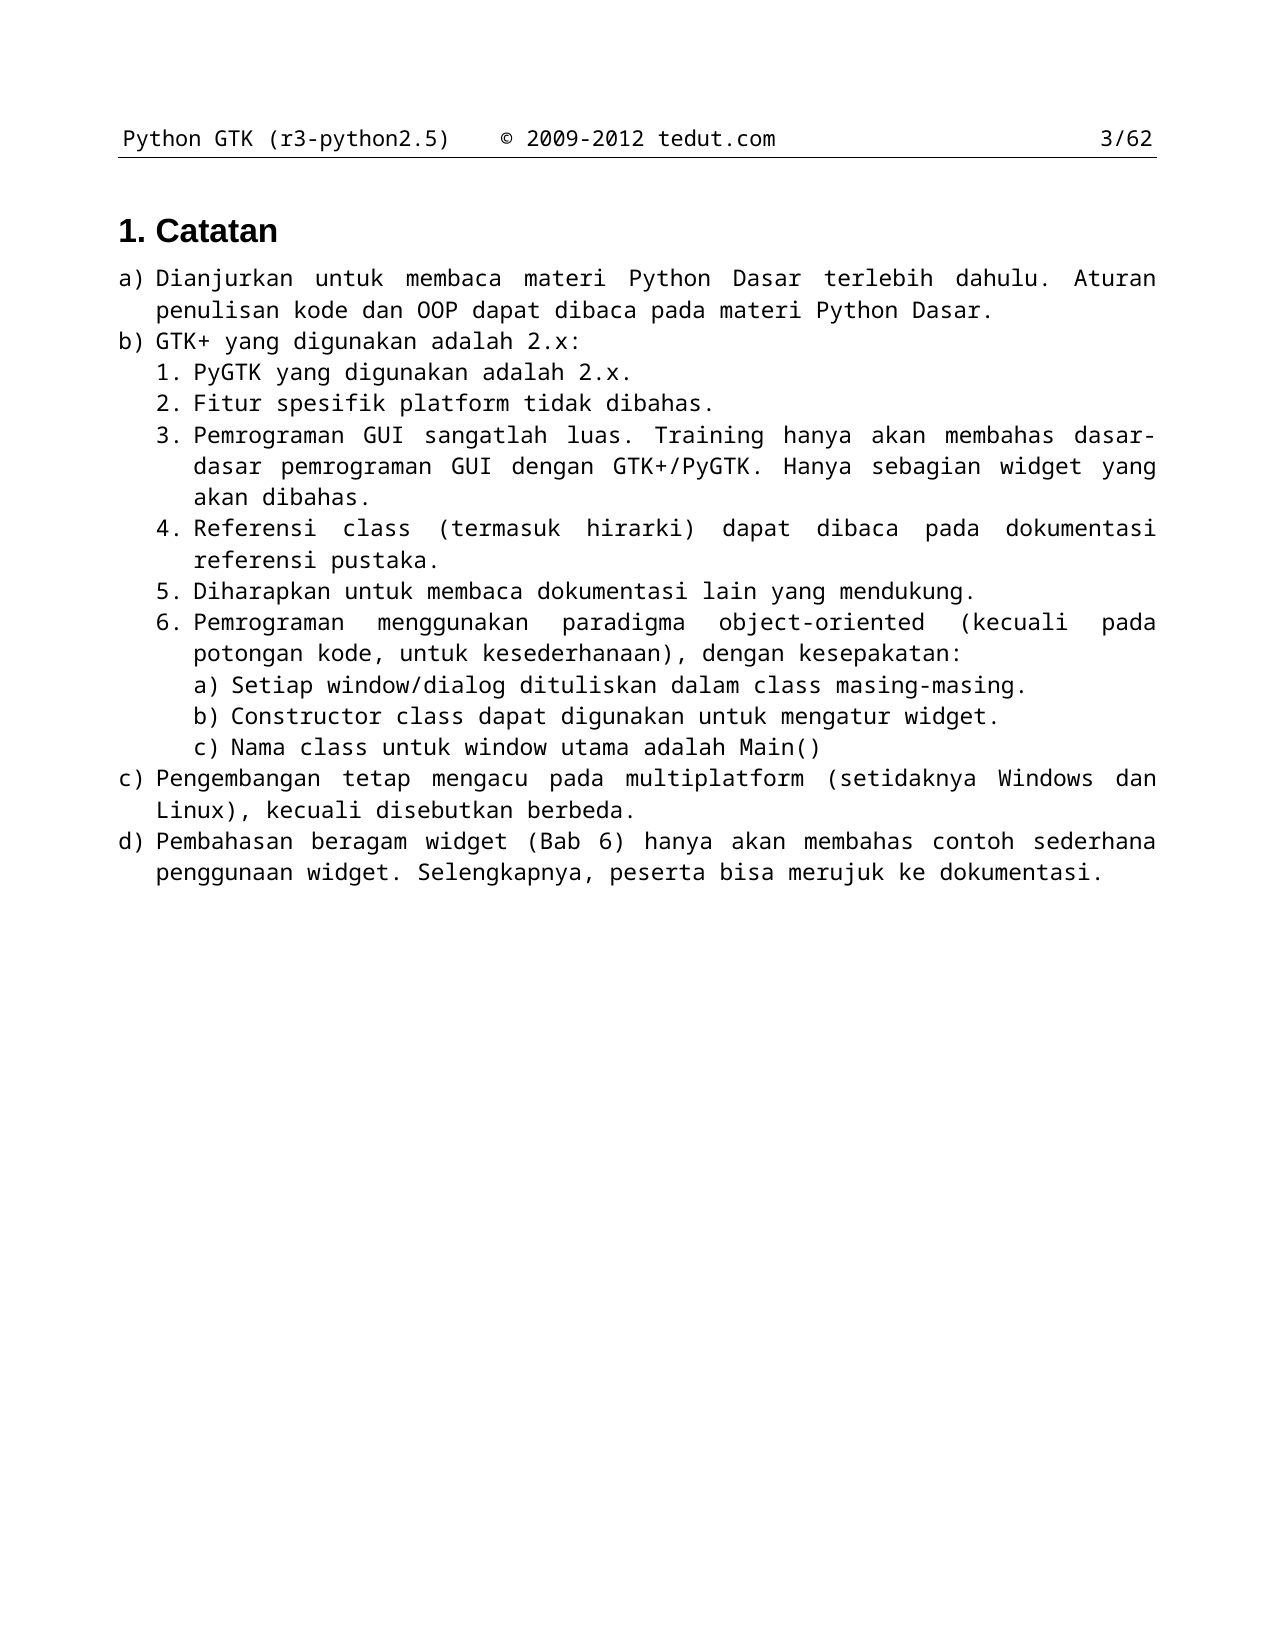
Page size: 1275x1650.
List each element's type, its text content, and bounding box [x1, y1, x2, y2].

list Pembahasan beragam widget (Bab 6) hanya akan membahas contoh sederhana penggunaan widget. Selengkapnya, peserta bisa merujuk ke dokumentasi. [118, 825, 1157, 887]
list Pemrograman menggunakan paradigma object-oriented (kecuali pada potongan kode, untuk kesederhanaan), dengan kesepakatan: [156, 606, 1157, 669]
list Constructor class dapat digunakan untuk mengatur widget. [193, 700, 1157, 731]
list Referensi class (termasuk hirarki) dapat dibaca pada dokumentasi referensi pustaka. [156, 512, 1157, 575]
list GTK+ yang digunakan adalah 2.x: [118, 325, 1157, 356]
list Pemrograman GUI sangatlah luas. Training hanya akan membahas dasar-dasar pemrograman GUI dengan GTK+/PyGTK. Hanya sebagian widget yang akan dibahas. [156, 419, 1157, 512]
list PyGTK yang digunakan adalah 2.x. [156, 356, 1157, 387]
list Setiap window/dialog dituliskan dalam class masing-masing. [193, 669, 1157, 700]
list Nama class untuk window utama adalah Main() [193, 731, 1157, 762]
subtitle 1. Catatan [118, 211, 1157, 250]
list Diharapkan untuk membaca dokumentasi lain yang mendukung. [156, 575, 1157, 606]
list Pengembangan tetap mengacu pada multiplatform (setidaknya Windows dan Linux), kecuali disebutkan berbeda. [118, 762, 1157, 825]
list Dianjurkan untuk membaca materi Python Dasar terlebih dahulu. Aturan penulisan kode dan OOP dapat dibaca pada materi Python Dasar. [118, 262, 1157, 325]
list Fitur spesifik platform tidak dibahas. [156, 387, 1157, 419]
